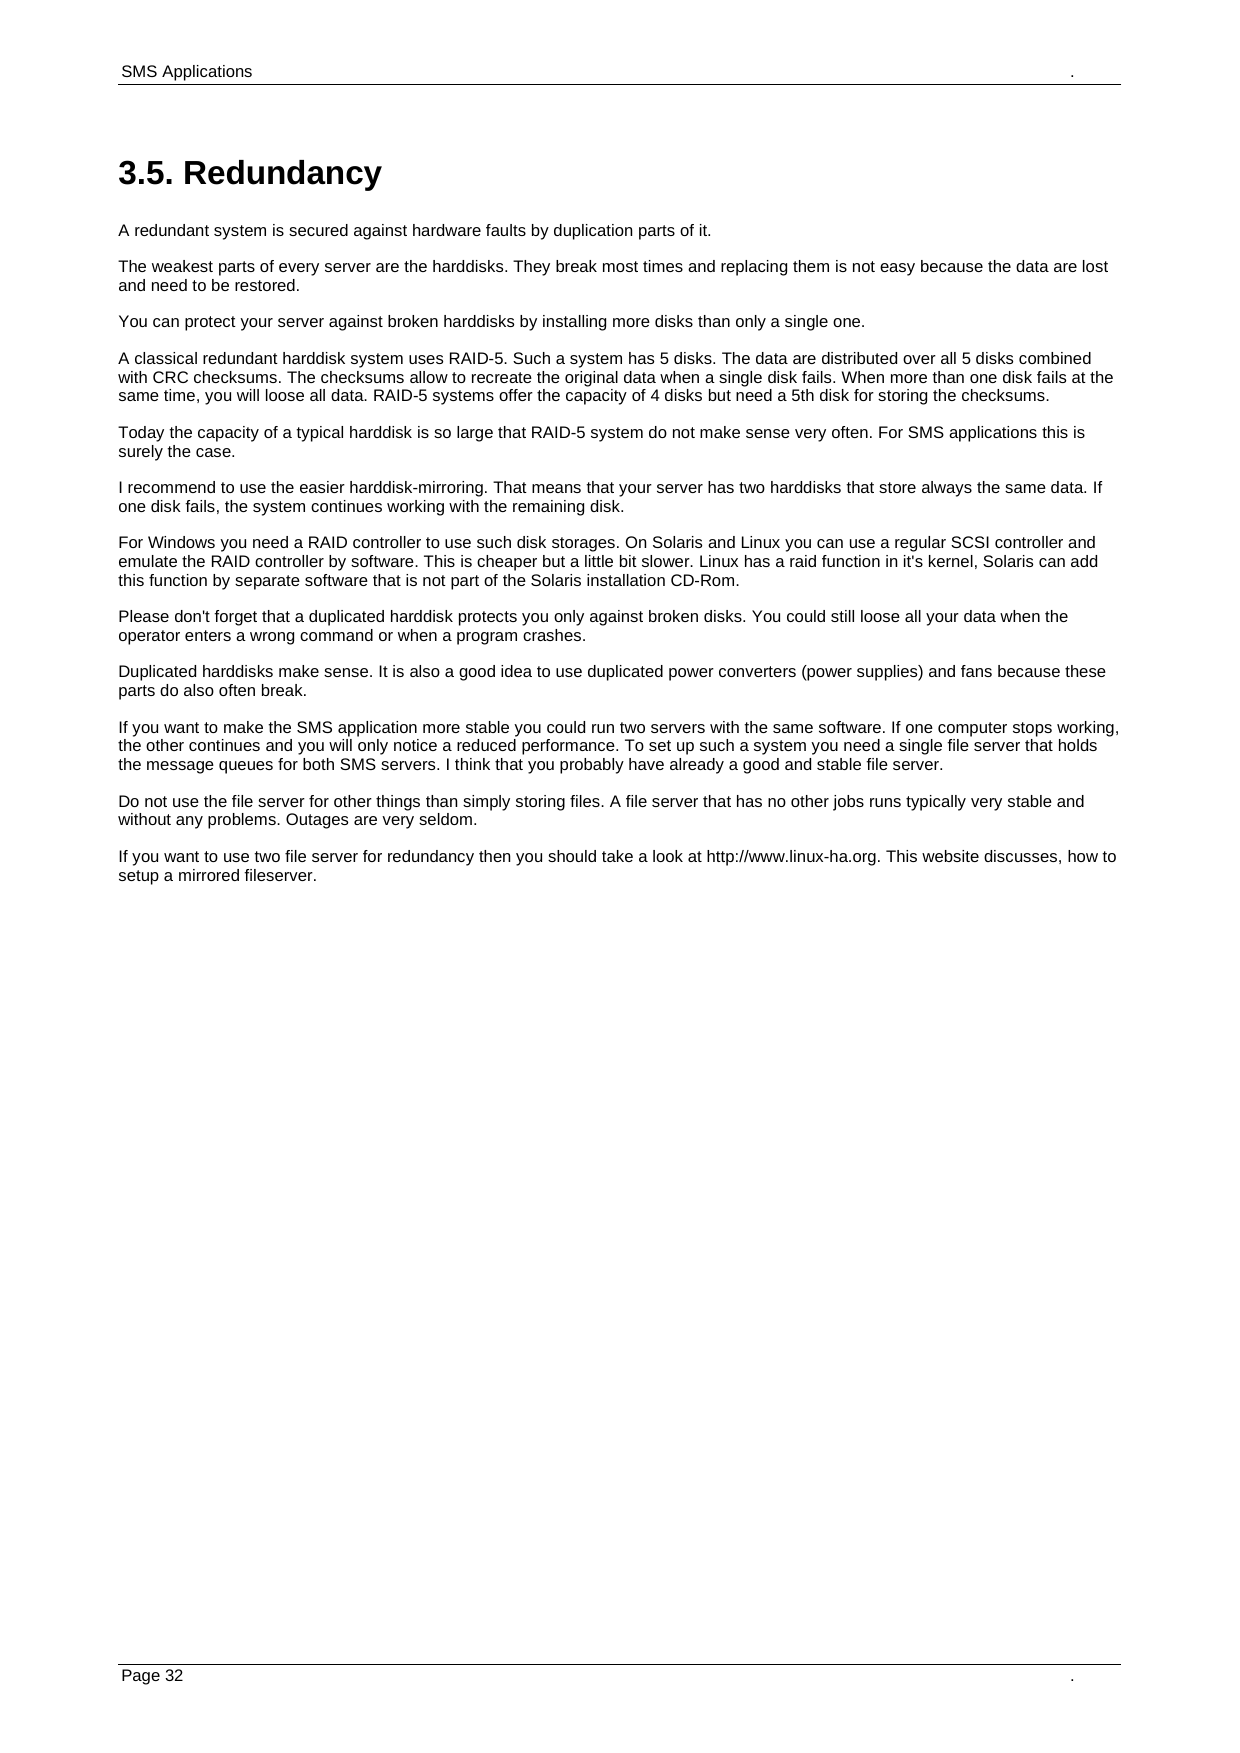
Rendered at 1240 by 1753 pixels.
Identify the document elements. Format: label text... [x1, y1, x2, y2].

text Duplicated harddisks make sense. It is also a good idea to use duplicated power converters (power supplies) and fans because these parts do also often break. [118, 663, 1121, 700]
subtitle Redundancy [118, 154, 1121, 191]
text You can protect your server against broken harddisks by installing more disks than only a single one. [118, 313, 1121, 331]
text Do not use the file server for other things than simply storing files. A file server that has no other jobs runs typically very stable and without any problems. Outages are very seldom. [118, 792, 1121, 829]
text The weakest parts of every server are the harddisks. They break most times and replacing them is not easy because the data are lost and need to be restored. [118, 257, 1121, 295]
text Please don't forget that a duplicated harddisk protects you only against broken disks. You could still loose all your data when the operator enters a wrong command or when a program crashes. [118, 607, 1121, 645]
text Today the capacity of a typical harddisk is so large that RAID-5 system do not make sense very often. For SMS applications this is surely the case. [118, 423, 1121, 461]
text A redundant system is secured against hardware faults by duplication parts of it. [118, 221, 1121, 240]
text If you want to use two file server for redundancy then you should take a look at http://www.linux-ha.org. This website discusses, how to setup a mirrored fileserver. [118, 847, 1121, 884]
text If you want to make the SMS application more stable you could run two servers with the same software. If one computer stops working, the other continues and you will only notice a reduced performance. To set up such a system you need a single file server that holds the message queues for both SMS servers. I think that you probably have already a good and stable file server. [118, 718, 1121, 774]
text I recommend to use the easier harddisk-mirroring. That means that your server has two harddisks that store always the same data. If one disk fails, the system continues working with the remaining disk. [118, 478, 1121, 516]
text A classical redundant harddisk system uses RAID-5. Such a system has 5 disks. The data are distributed over all 5 disks combined with CRC checksums. The checksums allow to recreate the original data when a single disk fails. When more than one disk fails at the same time, you will loose all data. RAID-5 systems offer the capacity of 4 disks but need a 5th disk for storing the checksums. [118, 349, 1121, 405]
text For Windows you need a RAID controller to use such disk storages. On Solaris and Linux you can use a regular SCSI controller and emulate the RAID controller by software. This is cheaper but a little bit slower. Linux has a raid function in it's kernel, Solaris can add this function by separate software that is not part of the Solaris installation CD-Rom. [118, 533, 1121, 590]
